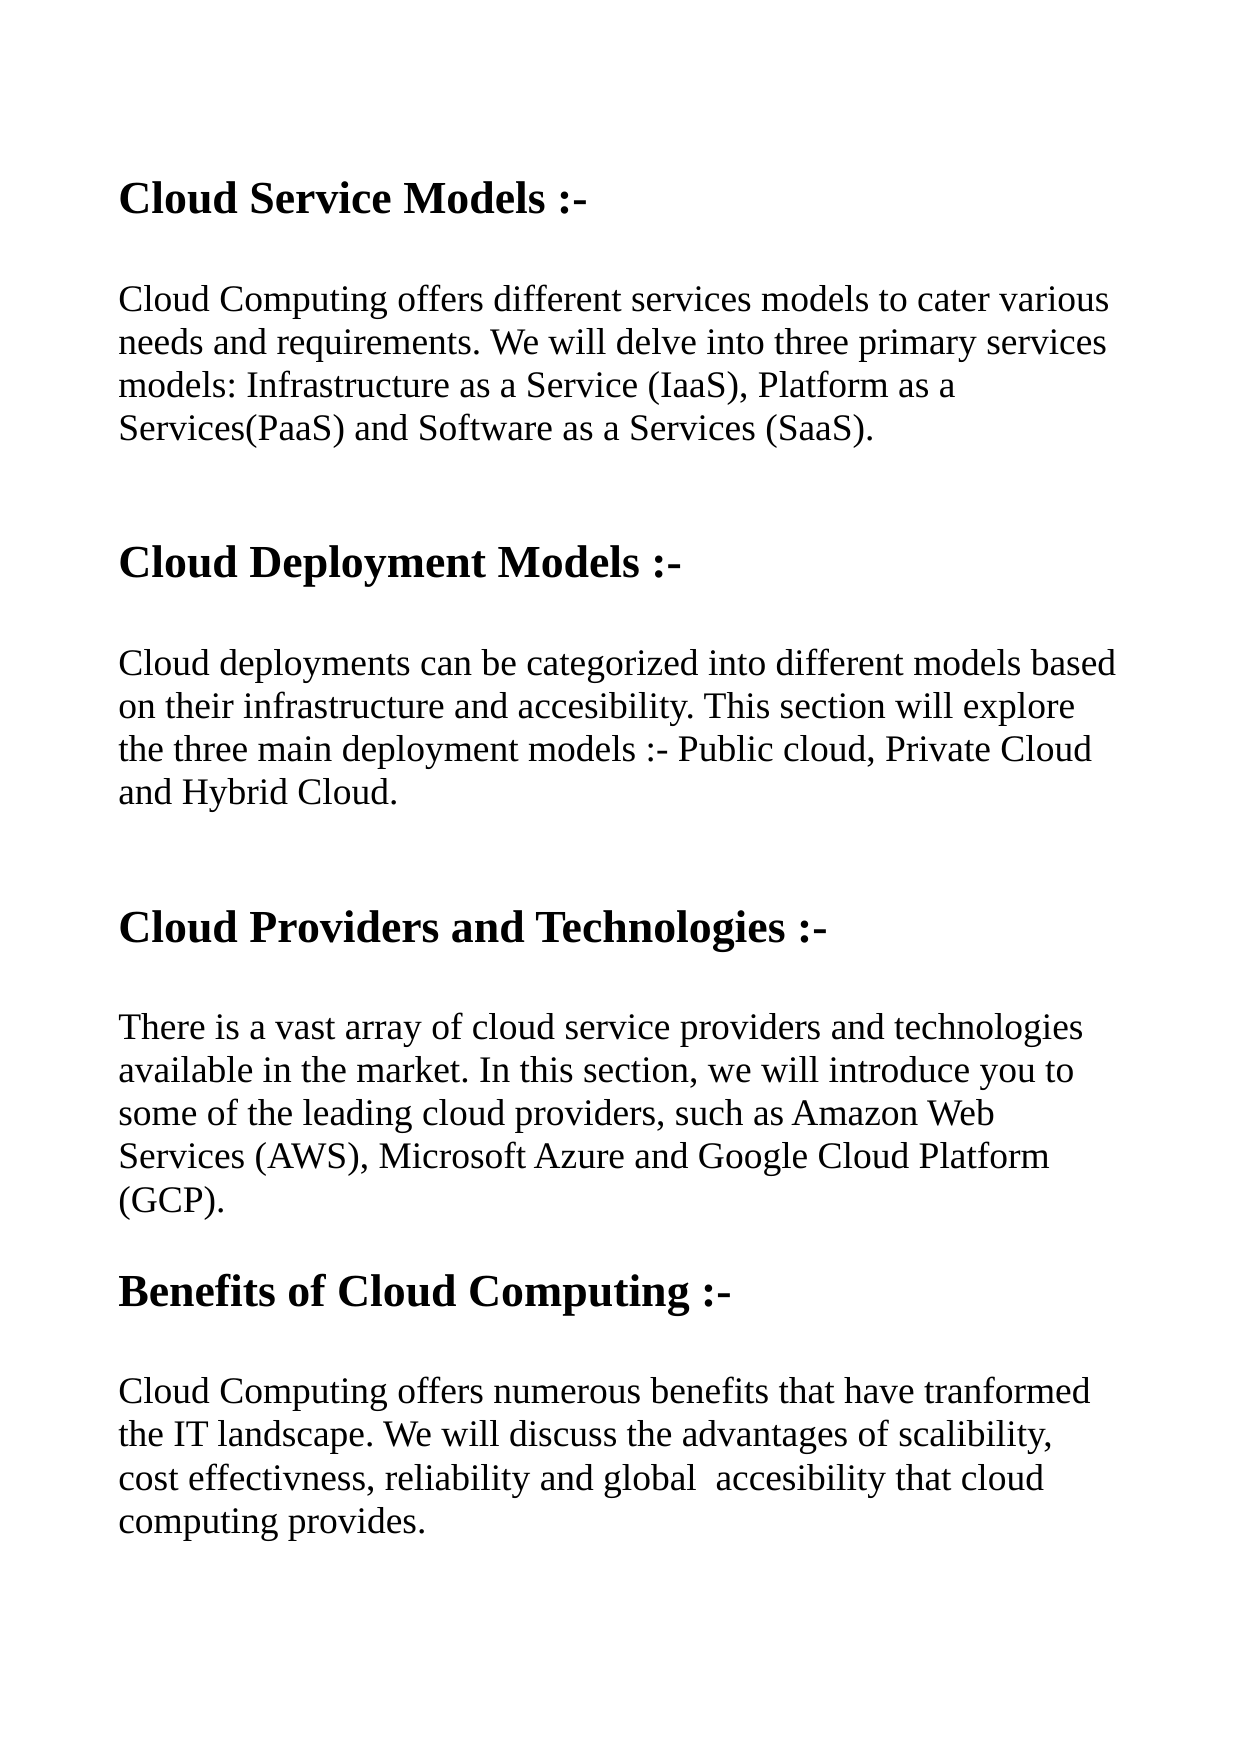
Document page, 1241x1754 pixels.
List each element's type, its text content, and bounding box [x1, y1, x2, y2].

text Cloud Computing offers different services models to cater various needs and requirements. We will delve into three primary services models: Infrastructure as a Service (IaaS), Platform as a Services(PaaS) and Software as a Services (SaaS). [118, 276, 1122, 449]
text Cloud Service Models :- [118, 171, 1122, 223]
text Cloud deployments can be categorized into different models based on their infrastructure and accesibility. This section will explore the three main deployment models :- Public cloud, Private Cloud and Hybrid Cloud. [118, 640, 1122, 813]
text There is a vast array of cloud service providers and technologies available in the market. In this section, we will introduce you to some of the leading cloud providers, such as Amazon Web Services (AWS), Microsoft Azure and Google Cloud Platform (GCP). [118, 1004, 1122, 1220]
text Cloud Deployment Models :- [118, 535, 1122, 588]
text Cloud Providers and Technologies :- [118, 899, 1122, 952]
text Cloud Computing offers numerous benefits that have tranformed the IT landscape. We will discuss the advantages of scalibility, cost effectivness, reliability and global accesibility that cloud computing provides. [118, 1369, 1122, 1541]
text Benefits of Cloud Computing :- [118, 1263, 1122, 1316]
